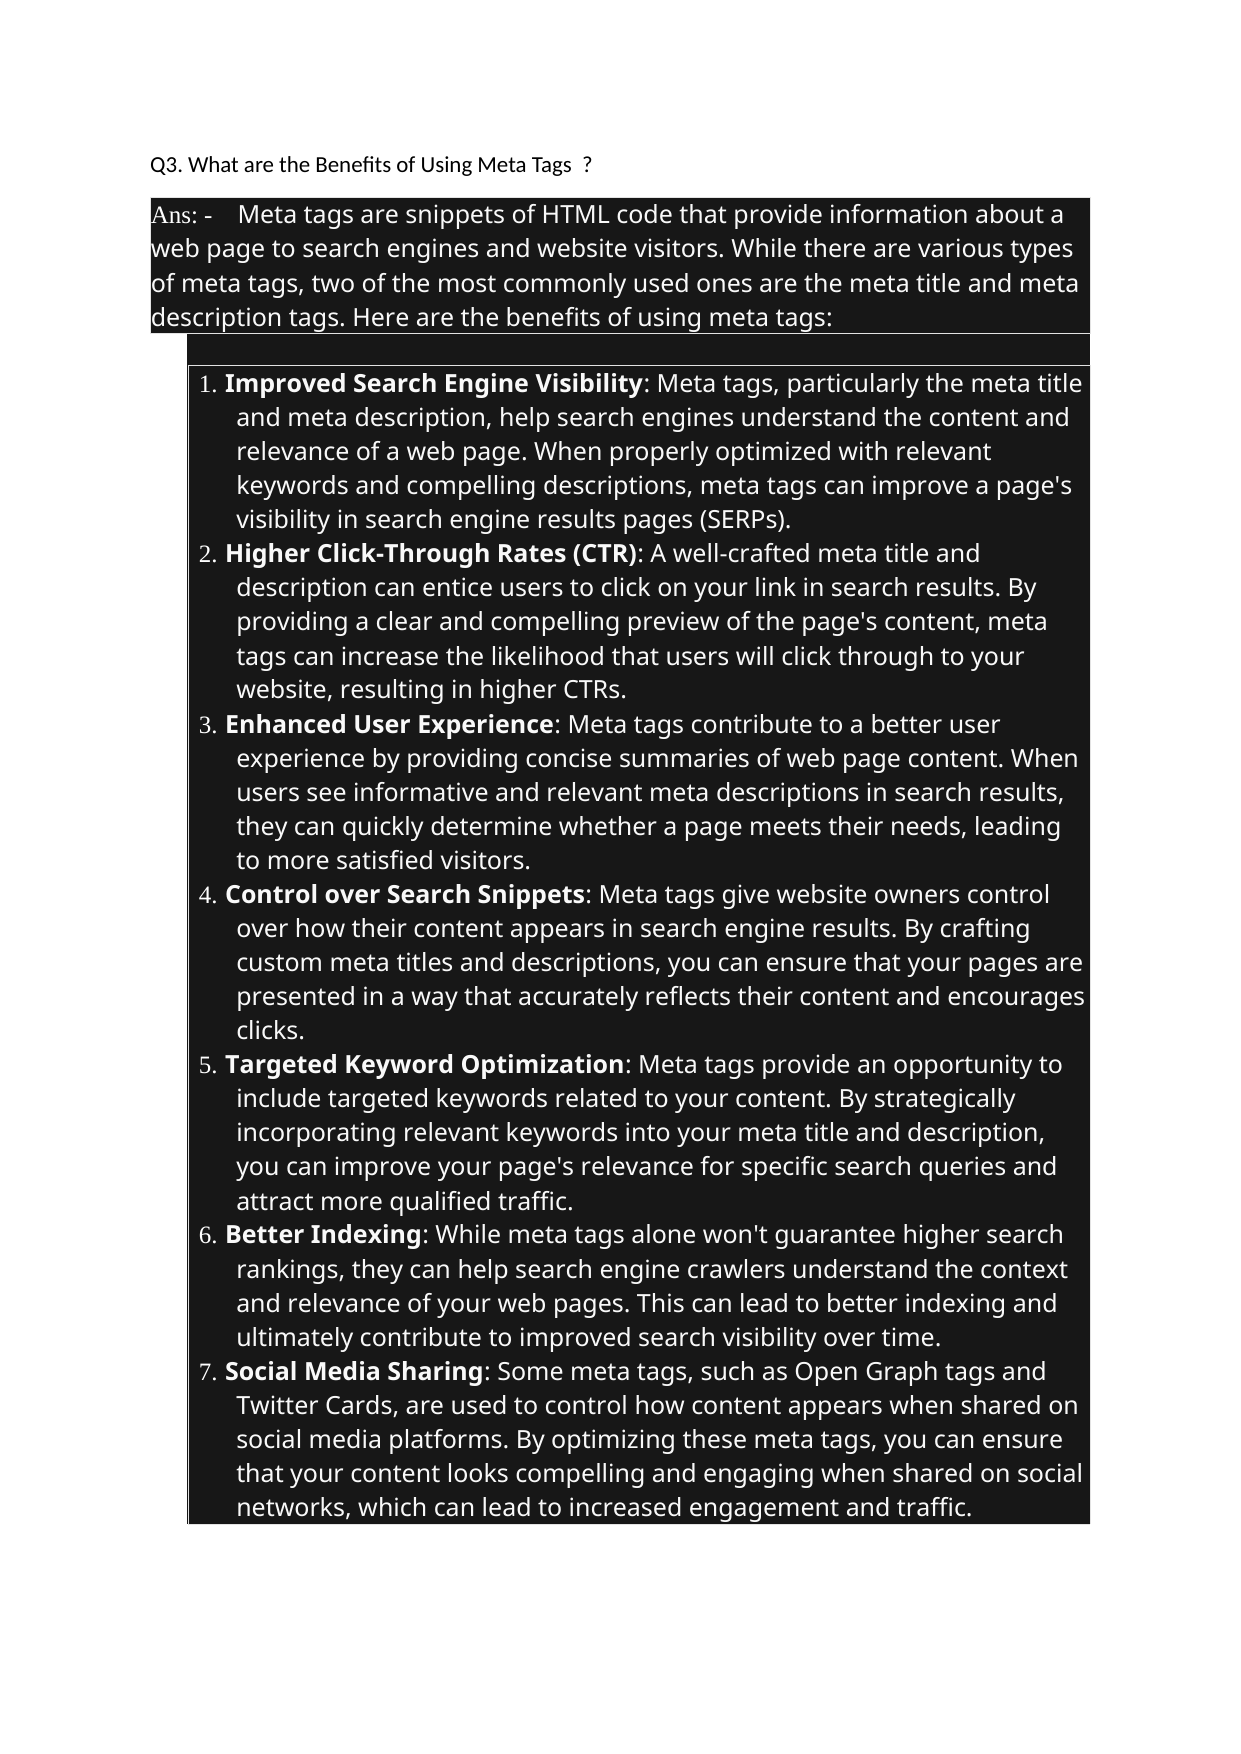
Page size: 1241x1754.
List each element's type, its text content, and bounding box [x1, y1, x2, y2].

text Ans: - Meta tags are snippets of HTML code that provide information about a web page to search engines and website visitors. While there are various types of meta tags, two of the most commonly used ones are the meta title and meta description tags. Here are the benefits of using meta tags: [151, 198, 1090, 333]
list Control over Search Snippets: Meta tags give website owners control over how their content appears in search engine results. By crafting custom meta titles and descriptions, you can ensure that your pages are presented in a way that accurately reflects their content and encourages clicks. [189, 876, 1090, 1046]
text Q3. What are the Benefits of Using Meta Tags ? [150, 150, 1090, 178]
list Enhanced User Experience: Meta tags contribute to a better user experience by providing concise summaries of web page content. When users see informative and relevant meta descriptions in search results, they can quickly determine whether a page meets their needs, leading to more satisfied visitors. [189, 706, 1090, 876]
list Social Media Sharing: Some meta tags, such as Open Graph tags and Twitter Cards, are used to control how content appears when shared on social media platforms. By optimizing these meta tags, you can ensure that your content looks compelling and engaging when shared on social networks, which can lead to increased engagement and traffic. [189, 1353, 1090, 1524]
list Targeted Keyword Optimization: Meta tags provide an opportunity to include targeted keywords related to your content. By strategically incorporating relevant keywords into your meta title and description, you can improve your page's relevance for specific search queries and attract more qualified traffic. [189, 1046, 1090, 1217]
list Improved Search Engine Visibility: Meta tags, particularly the meta title and meta description, help search engines understand the content and relevance of a web page. When properly optimized with relevant keywords and compelling descriptions, meta tags can improve a page's visibility in search engine results pages (SERPs). [189, 366, 1090, 535]
list Higher Click-Through Rates (CTR): A well-crafted meta title and description can entice users to click on your link in search results. By providing a clear and compelling preview of the page's content, meta tags can increase the likelihood that users will click through to your website, resulting in higher CTRs. [189, 535, 1090, 706]
list Better Indexing: While meta tags alone won't guarantee higher search rankings, they can help search engine crawlers understand the context and relevance of your web pages. This can lead to better indexing and ultimately contribute to improved search visibility over time. [189, 1217, 1090, 1353]
